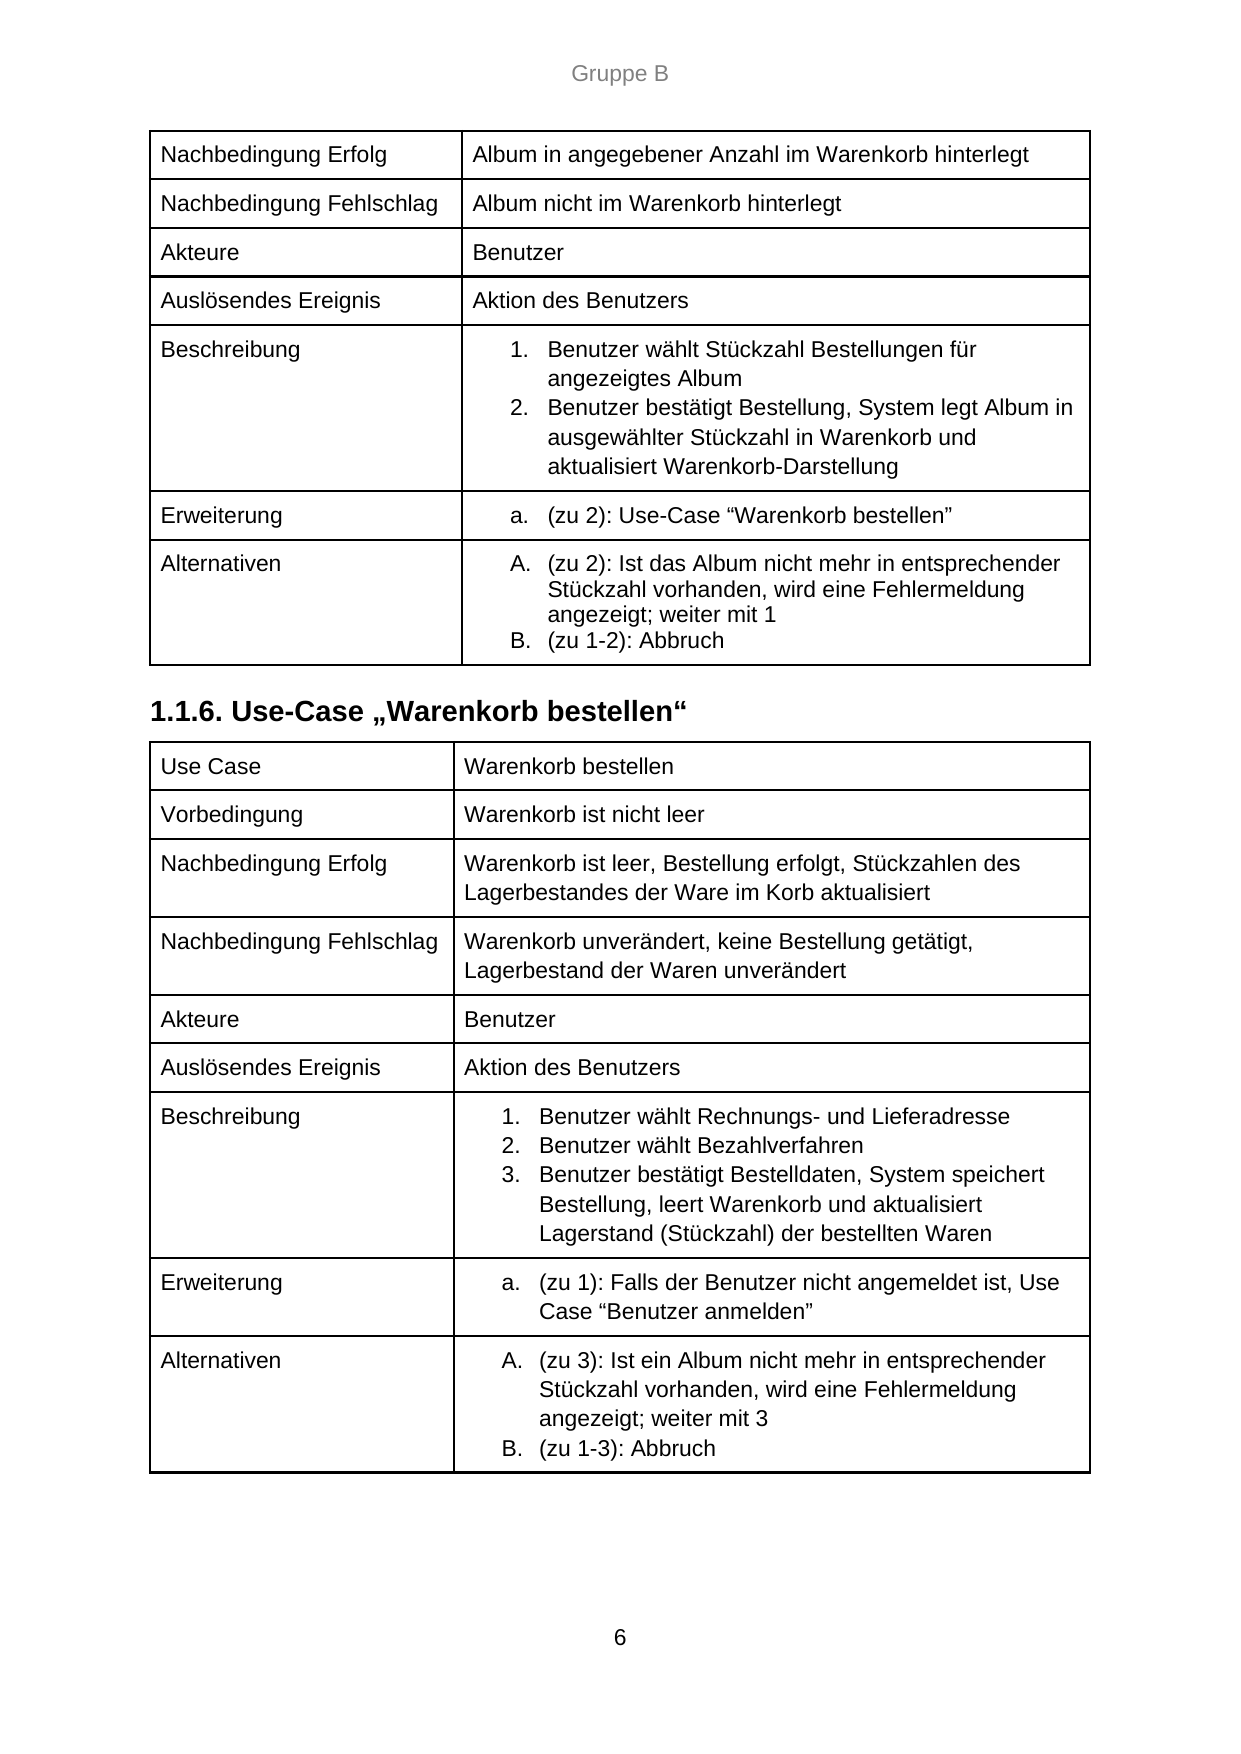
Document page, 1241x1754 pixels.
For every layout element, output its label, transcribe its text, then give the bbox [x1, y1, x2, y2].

table_cell Warenkorb ist leer, Bestellung erfolgt, Stückzahlen des Lagerbestandes der Ware im Korb aktualisiert [455, 840, 1089, 916]
table_cell Benutzer [455, 996, 1089, 1042]
table_cell Aktion des Benutzers [455, 1044, 1089, 1091]
subtitle Use-Case „Warenkorb bestellen“ [150, 695, 1090, 728]
table_cell Nachbedingung Fehlschlag [151, 918, 453, 994]
table_cell Nachbedingung Erfolg [151, 840, 453, 916]
table_cell Warenkorb ist nicht leer [455, 791, 1089, 838]
table_header Use Case [151, 743, 453, 789]
table_cell Album nicht im Warenkorb hinterlegt [463, 180, 1089, 227]
table_cell Beschreibung [151, 326, 461, 490]
table_cell (zu 3): Ist ein Album nicht mehr in entsprechender Stückzahl vorhanden, wird eine Fehlermeldung angezeigt; weiter mit 3 (zu 1-3): Abbruch [455, 1337, 1089, 1471]
table_cell Album in angegebener Anzahl im Warenkorb hinterlegt [463, 132, 1089, 178]
table_cell Alternativen [151, 1337, 453, 1471]
table_cell Akteure [151, 229, 461, 275]
table_cell Aktion des Benutzers [463, 278, 1089, 324]
table_cell (zu 2): Ist das Album nicht mehr in entsprechender Stückzahl vorhanden, wird eine Fehlermeldung angezeigt; weiter mit 1 (zu 1-2): Abbruch [463, 541, 1089, 664]
table_cell Vorbedingung [151, 791, 453, 838]
table_cell Alternativen [151, 541, 461, 664]
table_cell Nachbedingung Erfolg [151, 132, 461, 178]
table_cell Auslösendes Ereignis [151, 1044, 453, 1091]
table_cell Nachbedingung Fehlschlag [151, 180, 461, 227]
table_cell (zu 1): Falls der Benutzer nicht angemeldet ist, Use Case “Benutzer anmelden” [455, 1259, 1089, 1335]
table_cell Benutzer wählt Rechnungs- und Lieferadresse Benutzer wählt Bezahlverfahren Benutzer bestätigt Bestelldaten, System speichert Bestellung, leert Warenkorb und aktualisiert Lagerstand (Stückzahl) der bestellten Waren [455, 1093, 1089, 1257]
table_cell Erweiterung [151, 1259, 453, 1335]
table_cell Warenkorb unverändert, keine Bestellung getätigt, Lagerbestand der Waren unverändert [455, 918, 1089, 994]
table_cell (zu 2): Use-Case “Warenkorb bestellen” [463, 492, 1089, 538]
table_cell Beschreibung [151, 1093, 453, 1257]
table_header Warenkorb bestellen [455, 743, 1089, 789]
table_cell Benutzer wählt Stückzahl Bestellungen für angezeigtes Album Benutzer bestätigt Bestellung, System legt Album in ausgewählter Stückzahl in Warenkorb und aktualisiert Warenkorb-Darstellung [463, 326, 1089, 490]
table_cell Auslösendes Ereignis [151, 278, 461, 324]
table_cell Erweiterung [151, 492, 461, 538]
table_cell Benutzer [463, 229, 1089, 275]
table_cell Akteure [151, 996, 453, 1042]
